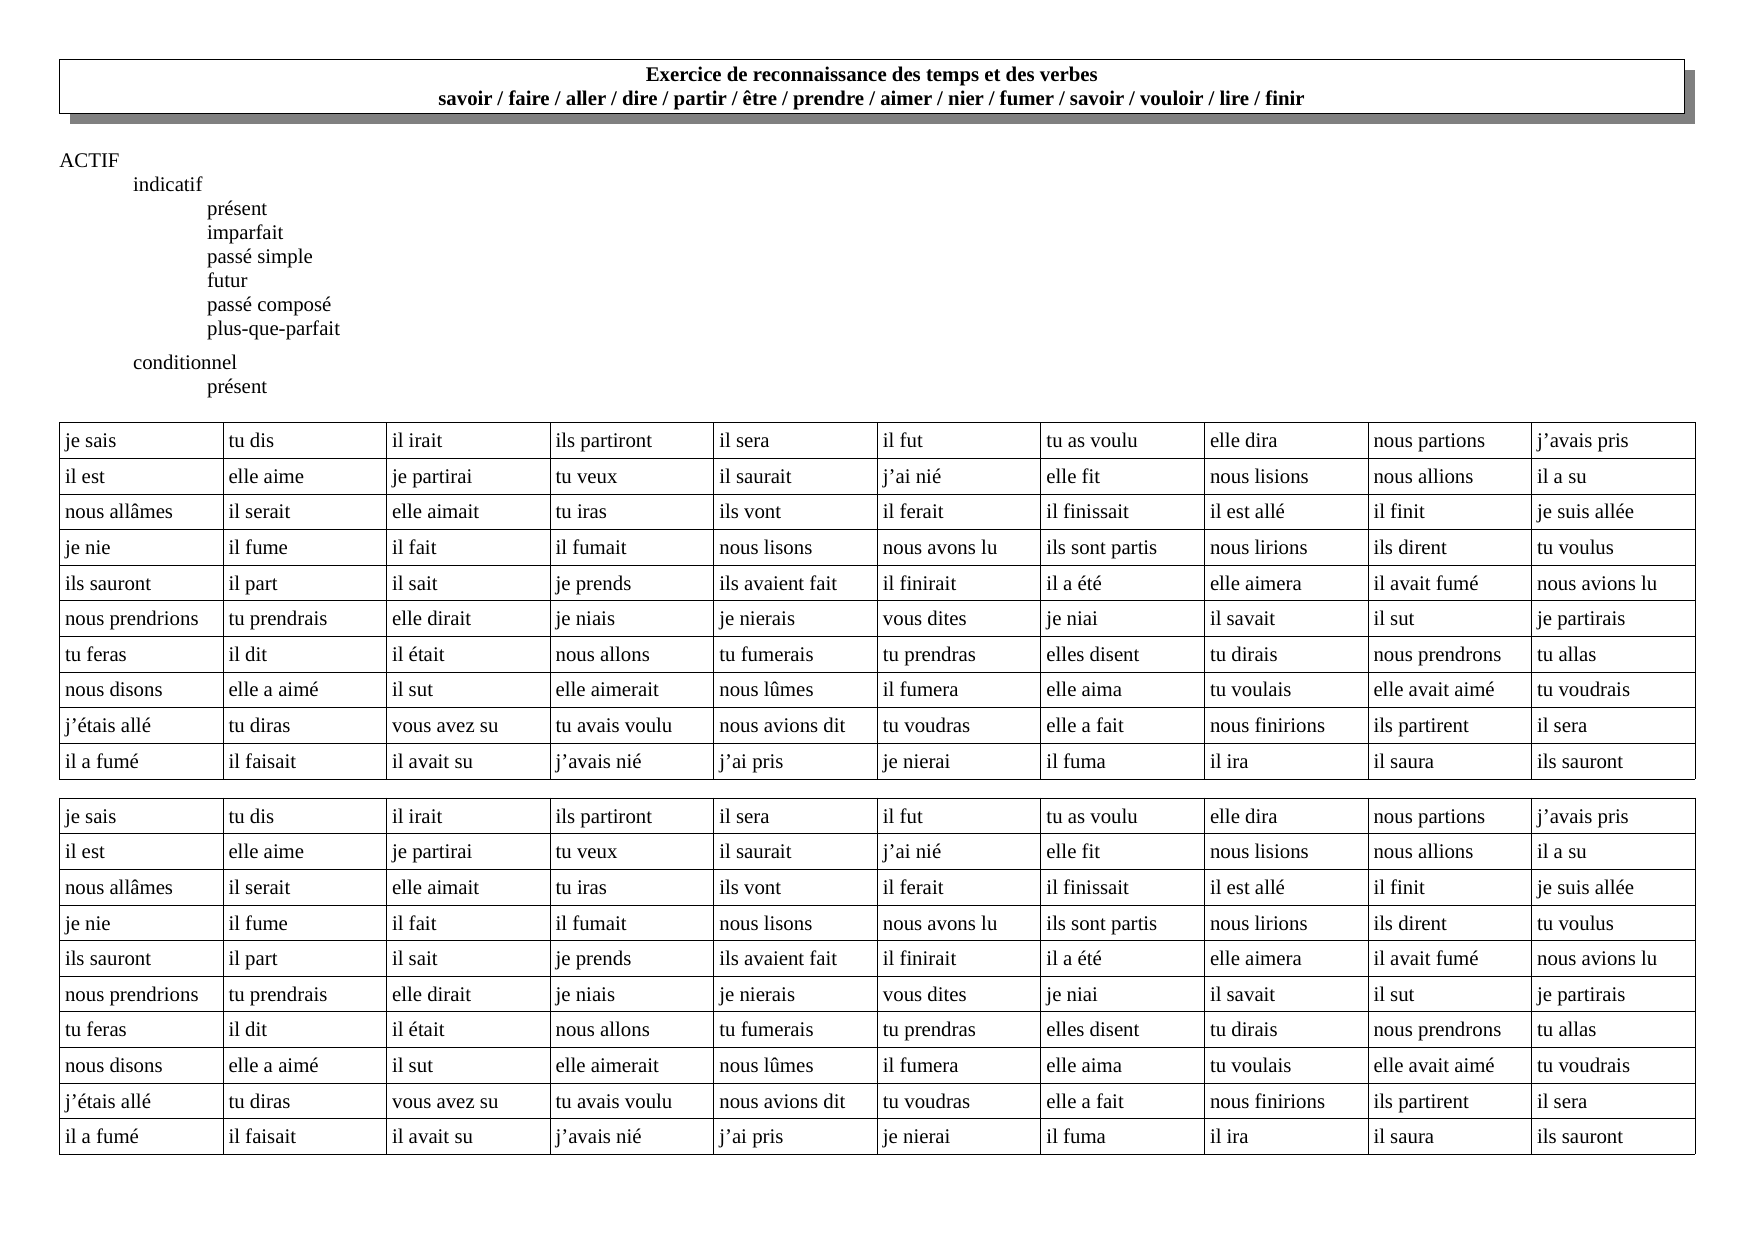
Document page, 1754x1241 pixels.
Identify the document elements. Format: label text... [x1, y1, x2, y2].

table_cell je niai [1041, 601, 1204, 636]
table_cell il dit [224, 637, 386, 672]
table_cell nous prendrons [1369, 637, 1531, 672]
table_cell tu avais voulu [551, 1084, 713, 1118]
table_cell il finissait [1041, 495, 1204, 529]
table_cell je suis allée [1532, 870, 1695, 904]
table_header il sera [714, 799, 877, 833]
table_cell tu prendras [878, 637, 1040, 672]
table_cell nous avions lu [1532, 941, 1695, 976]
table_cell il finit [1369, 870, 1531, 904]
table_cell ils partirent [1369, 708, 1531, 743]
table_cell il avait su [387, 1119, 550, 1154]
table_cell ils avaient fait [714, 941, 877, 976]
table_cell il sut [387, 1048, 550, 1083]
table_cell il fumait [551, 906, 713, 940]
table_cell elle aimait [387, 495, 550, 529]
table_header nous partions [1369, 423, 1531, 458]
table_cell il faisait [224, 744, 386, 778]
table_cell il a été [1041, 941, 1204, 976]
table_header il irait [387, 799, 550, 833]
table_cell vous avez su [387, 1084, 550, 1118]
table_cell nous allions [1369, 834, 1531, 869]
table_header tu dis [224, 423, 386, 458]
table_cell nous disons [60, 673, 223, 707]
table_cell il fumera [878, 673, 1040, 707]
table_cell il savait [1205, 977, 1368, 1011]
table_header il fut [878, 423, 1040, 458]
table_cell j’ai pris [714, 744, 877, 778]
table_cell je niais [551, 601, 713, 636]
table_cell je nierai [878, 744, 1040, 778]
table_cell tu voulais [1205, 673, 1368, 707]
table_cell il sera [1532, 708, 1695, 743]
table_cell il savait [1205, 601, 1368, 636]
table_cell je partirais [1532, 977, 1695, 1011]
table_cell elle fit [1041, 459, 1204, 493]
table_cell il serait [224, 495, 386, 529]
table_cell elle aime [224, 834, 386, 869]
table_header elle dira [1205, 799, 1368, 833]
text indicatif [59, 172, 1695, 196]
table_cell il ira [1205, 744, 1368, 778]
table_cell il sait [387, 566, 550, 600]
table_cell nous prendrons [1369, 1012, 1531, 1047]
table_cell il ira [1205, 1119, 1368, 1154]
table_cell il ferait [878, 870, 1040, 904]
table_cell il saura [1369, 1119, 1531, 1154]
table_cell tu fumerais [714, 637, 877, 672]
table_cell tu allas [1532, 1012, 1695, 1047]
table_cell il saura [1369, 744, 1531, 778]
table_cell elle aimera [1205, 941, 1368, 976]
table_cell ils sauront [60, 566, 223, 600]
table_cell ils sont partis [1041, 906, 1204, 940]
table_cell il part [224, 566, 386, 600]
table_cell nous avions dit [714, 708, 877, 743]
table_cell il était [387, 1012, 550, 1047]
table_cell tu diras [224, 708, 386, 743]
table_cell je nierai [878, 1119, 1040, 1154]
table_cell il ferait [878, 495, 1040, 529]
table_cell il sut [1369, 977, 1531, 1011]
table_cell j’avais nié [551, 1119, 713, 1154]
table_cell elle dirait [387, 601, 550, 636]
table_cell je prends [551, 566, 713, 600]
table_cell il fumera [878, 1048, 1040, 1083]
table_cell je partirai [387, 459, 550, 493]
table_cell j’ai pris [714, 1119, 877, 1154]
table_cell ils sont partis [1041, 530, 1204, 565]
table_cell il serait [224, 870, 386, 904]
text ACTIF [59, 148, 1695, 172]
table_cell j’ai nié [878, 834, 1040, 869]
table_cell tu feras [60, 637, 223, 672]
table_cell nous avons lu [878, 906, 1040, 940]
text savoir / faire / aller / dire / partir / être / prendre / aimer / nier / fumer / savoir / vouloir / lire / finir [60, 83, 1684, 113]
table_cell j’avais nié [551, 744, 713, 778]
table_cell nous allions [1369, 459, 1531, 493]
table_cell nous allons [551, 637, 713, 672]
table_cell il finissait [1041, 870, 1204, 904]
table_cell elle a aimé [224, 673, 386, 707]
table_cell nous lisons [714, 906, 877, 940]
table_cell tu voudrais [1532, 673, 1695, 707]
table_cell il a fumé [60, 1119, 223, 1154]
table_cell nous lisions [1205, 459, 1368, 493]
table_cell tu voudras [878, 708, 1040, 743]
table_cell tu voulus [1532, 530, 1695, 565]
table_cell je nie [60, 530, 223, 565]
table_cell il sait [387, 941, 550, 976]
table_cell il avait su [387, 744, 550, 778]
table_header j’avais pris [1532, 799, 1695, 833]
table_cell tu diras [224, 1084, 386, 1118]
table_cell je suis allée [1532, 495, 1695, 529]
table_cell nous lisions [1205, 834, 1368, 869]
table_cell vous dites [878, 601, 1040, 636]
table_cell il part [224, 941, 386, 976]
table_cell ils avaient fait [714, 566, 877, 600]
table_cell tu feras [60, 1012, 223, 1047]
table_cell il avait fumé [1369, 566, 1531, 600]
table_cell il sut [1369, 601, 1531, 636]
table_cell il faisait [224, 1119, 386, 1154]
table_cell il était [387, 637, 550, 672]
table_cell nous disons [60, 1048, 223, 1083]
table_cell ils sauront [1532, 744, 1695, 778]
table_cell nous finirions [1205, 708, 1368, 743]
table_header il fut [878, 799, 1040, 833]
table_cell nous prendrions [60, 977, 223, 1011]
table_cell elles disent [1041, 637, 1204, 672]
table_cell il dit [224, 1012, 386, 1047]
table_cell tu dirais [1205, 637, 1368, 672]
table_header nous partions [1369, 799, 1531, 833]
table_cell ils sauront [1532, 1119, 1695, 1154]
text passé simple [59, 244, 1695, 268]
table_cell nous lirions [1205, 906, 1368, 940]
table_cell elle aima [1041, 1048, 1204, 1083]
table_cell elle aimera [1205, 566, 1368, 600]
table_cell elles disent [1041, 1012, 1204, 1047]
table_cell il est [60, 834, 223, 869]
table_cell tu voulais [1205, 1048, 1368, 1083]
text Exercice de reconnaissance des temps et des verbes [60, 60, 1684, 83]
table_cell il sut [387, 673, 550, 707]
table_cell elle aimait [387, 870, 550, 904]
text présent [59, 196, 1695, 220]
table_cell je niai [1041, 977, 1204, 1011]
table_header tu dis [224, 799, 386, 833]
table_cell il fume [224, 530, 386, 565]
table_cell elle a fait [1041, 1084, 1204, 1118]
table_cell nous lisons [714, 530, 877, 565]
table_cell nous allons [551, 1012, 713, 1047]
table_cell tu allas [1532, 637, 1695, 672]
table_cell il fume [224, 906, 386, 940]
text passé composé [59, 292, 1695, 316]
table_cell il est [60, 459, 223, 493]
table_cell je nie [60, 906, 223, 940]
table_cell je nierais [714, 977, 877, 1011]
text conditionnel [59, 350, 1695, 374]
table_header j’avais pris [1532, 423, 1695, 458]
table_header elle dira [1205, 423, 1368, 458]
table_cell il finirait [878, 566, 1040, 600]
table_cell nous lirions [1205, 530, 1368, 565]
table_cell tu fumerais [714, 1012, 877, 1047]
table_header je sais [60, 799, 223, 833]
table_cell il a su [1532, 459, 1695, 493]
table_cell tu prendrais [224, 977, 386, 1011]
table_cell elle a aimé [224, 1048, 386, 1083]
table_cell elle avait aimé [1369, 673, 1531, 707]
table_cell tu prendras [878, 1012, 1040, 1047]
table_header il irait [387, 423, 550, 458]
table_cell il sera [1532, 1084, 1695, 1118]
table_cell j’étais allé [60, 708, 223, 743]
table_cell tu iras [551, 495, 713, 529]
table_cell vous avez su [387, 708, 550, 743]
table_header je sais [60, 423, 223, 458]
table_cell il est allé [1205, 870, 1368, 904]
table_cell il fuma [1041, 1119, 1204, 1154]
table_cell tu veux [551, 834, 713, 869]
table_cell il a fumé [60, 744, 223, 778]
text plus-que-parfait [59, 316, 1695, 340]
table_cell il saurait [714, 834, 877, 869]
table_cell tu prendrais [224, 601, 386, 636]
table_header il sera [714, 423, 877, 458]
table_cell elle aimerait [551, 673, 713, 707]
table_cell nous lûmes [714, 673, 877, 707]
table_cell nous allâmes [60, 870, 223, 904]
table_cell j’étais allé [60, 1084, 223, 1118]
table_cell ils partirent [1369, 1084, 1531, 1118]
table_cell il fait [387, 530, 550, 565]
table_cell nous allâmes [60, 495, 223, 529]
table_cell je niais [551, 977, 713, 1011]
table_cell tu voulus [1532, 906, 1695, 940]
table_cell vous dites [878, 977, 1040, 1011]
table_cell il est allé [1205, 495, 1368, 529]
table_cell nous avons lu [878, 530, 1040, 565]
table_cell nous prendrions [60, 601, 223, 636]
table_cell elle aima [1041, 673, 1204, 707]
table_cell ils dirent [1369, 906, 1531, 940]
table_cell nous finirions [1205, 1084, 1368, 1118]
table_cell il finirait [878, 941, 1040, 976]
table_cell il fumait [551, 530, 713, 565]
table_cell je partirai [387, 834, 550, 869]
table_cell il avait fumé [1369, 941, 1531, 976]
table_cell nous lûmes [714, 1048, 877, 1083]
table_cell tu avais voulu [551, 708, 713, 743]
table_cell tu voudrais [1532, 1048, 1695, 1083]
table_cell je nierais [714, 601, 877, 636]
text imparfait [59, 220, 1695, 244]
table_cell elle a fait [1041, 708, 1204, 743]
table_cell nous avions lu [1532, 566, 1695, 600]
text présent [59, 374, 1695, 398]
table_header tu as voulu [1041, 799, 1204, 833]
table_cell ils vont [714, 495, 877, 529]
table_cell elle avait aimé [1369, 1048, 1531, 1083]
table_cell ils dirent [1369, 530, 1531, 565]
table_cell tu voudras [878, 1084, 1040, 1118]
table_cell elle aime [224, 459, 386, 493]
table_cell je partirais [1532, 601, 1695, 636]
table_cell ils sauront [60, 941, 223, 976]
table_cell il a su [1532, 834, 1695, 869]
table_cell il fait [387, 906, 550, 940]
table_cell j’ai nié [878, 459, 1040, 493]
table_cell il saurait [714, 459, 877, 493]
table_cell tu iras [551, 870, 713, 904]
table_cell ils vont [714, 870, 877, 904]
table_cell il a été [1041, 566, 1204, 600]
table_cell elle aimerait [551, 1048, 713, 1083]
table_cell il finit [1369, 495, 1531, 529]
table_cell tu veux [551, 459, 713, 493]
table_cell nous avions dit [714, 1084, 877, 1118]
table_header ils partiront [551, 423, 713, 458]
table_cell elle dirait [387, 977, 550, 1011]
table_header tu as voulu [1041, 423, 1204, 458]
table_cell je prends [551, 941, 713, 976]
table_cell tu dirais [1205, 1012, 1368, 1047]
text futur [59, 268, 1695, 292]
table_cell elle fit [1041, 834, 1204, 869]
table_header ils partiront [551, 799, 713, 833]
table_cell il fuma [1041, 744, 1204, 778]
